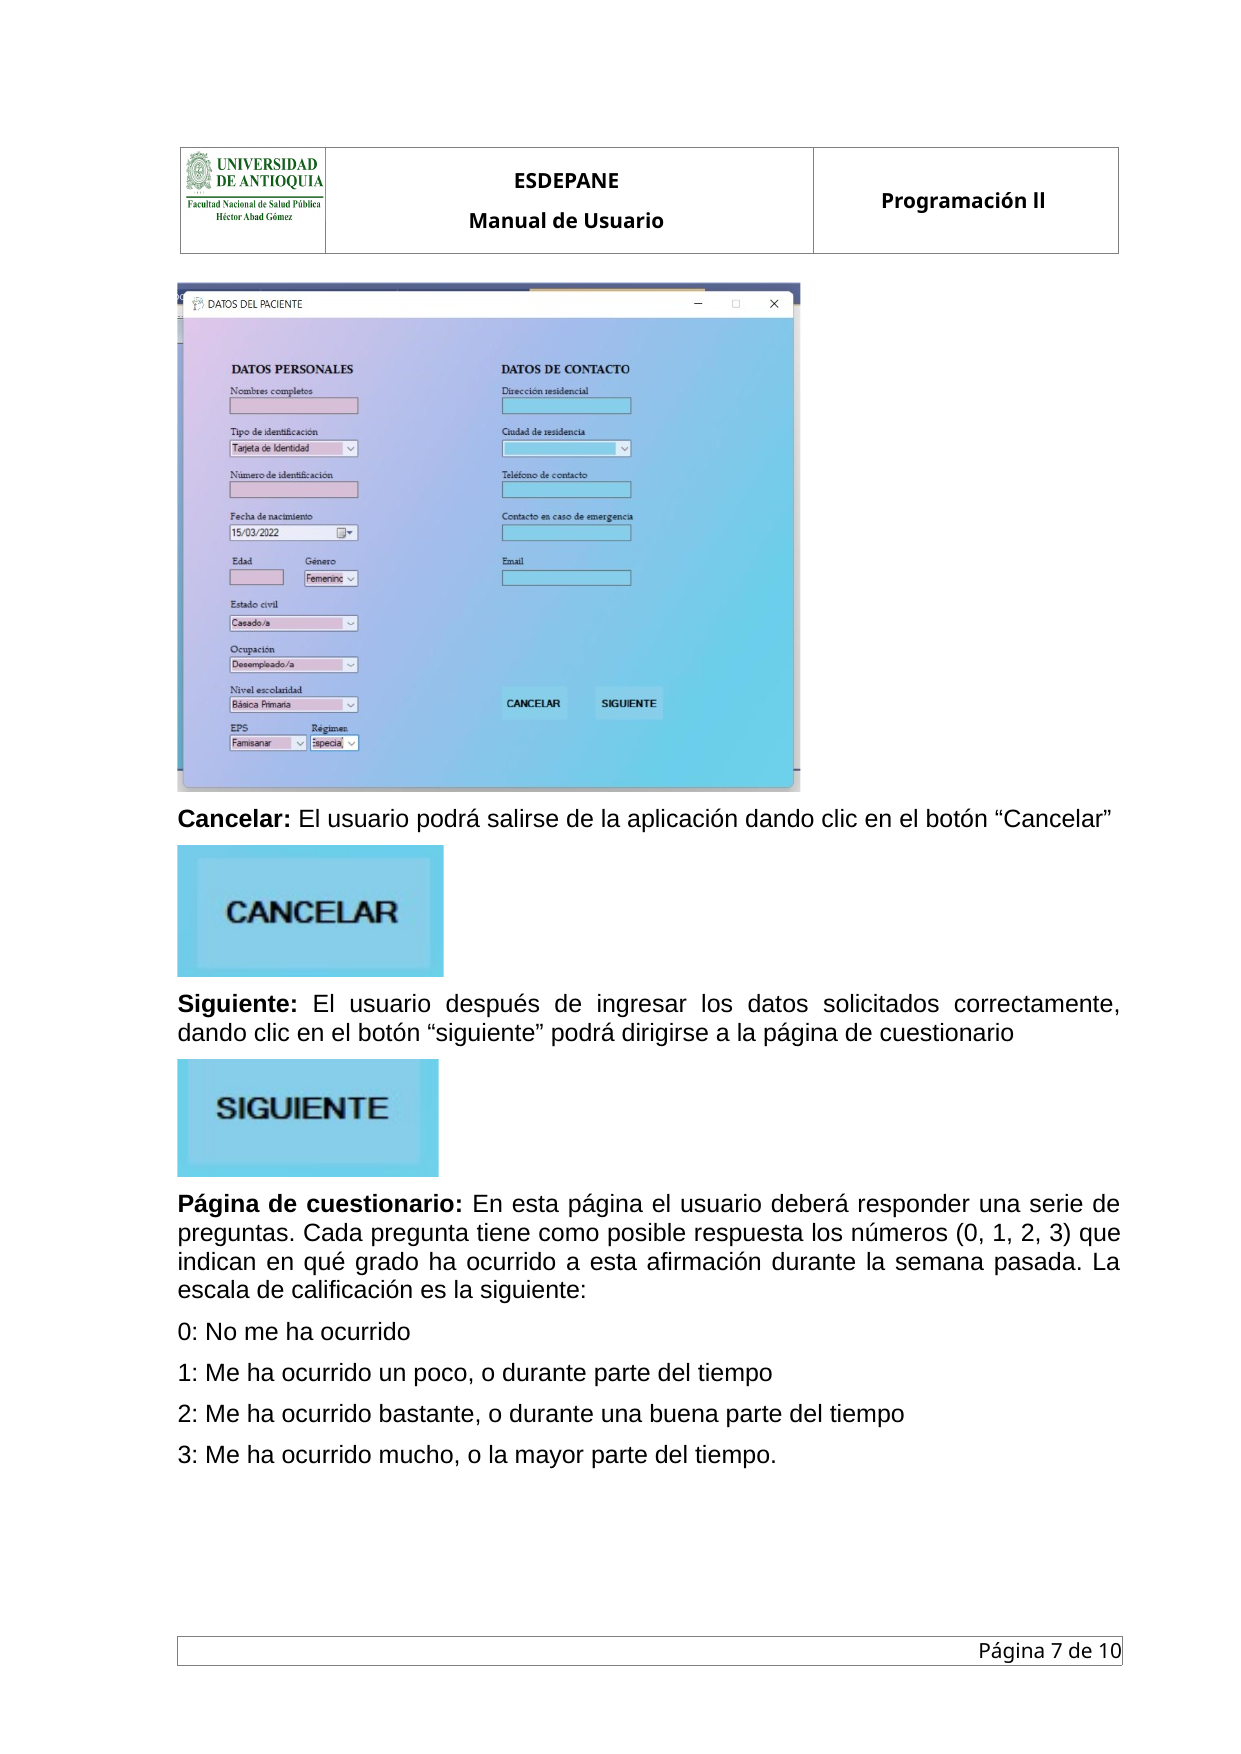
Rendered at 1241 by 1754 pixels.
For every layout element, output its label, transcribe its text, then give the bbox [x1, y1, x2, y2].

text Siguiente: El usuario después de ingresar los datos solicitados correctamente, dando clic en el botón “siguiente” podrá dirigirse a la página de cuestionario [177, 989, 1122, 1047]
text 1: Me ha ocurrido un poco, o durante parte del tiempo [177, 1358, 1122, 1386]
text 0: No me ha ocurrido [177, 1316, 1122, 1345]
text Página de cuestionario: En esta página el usuario deberá responder una serie de preguntas. Cada pregunta tiene como posible respuesta los números (0, 1, 2, 3) que indican en qué grado ha ocurrido a esta afirmación durante la semana pasada. La escala de calificación es la siguiente: [177, 1189, 1122, 1304]
text 3: Me ha ocurrido mucho, o la mayor parte del tiempo. [177, 1440, 1122, 1469]
text 2: Me ha ocurrido bastante, o durante una buena parte del tiempo [177, 1399, 1122, 1428]
text Cancelar: El usuario podrá salirse de la aplicación dando clic en el botón “Cancelar” [177, 804, 1122, 833]
